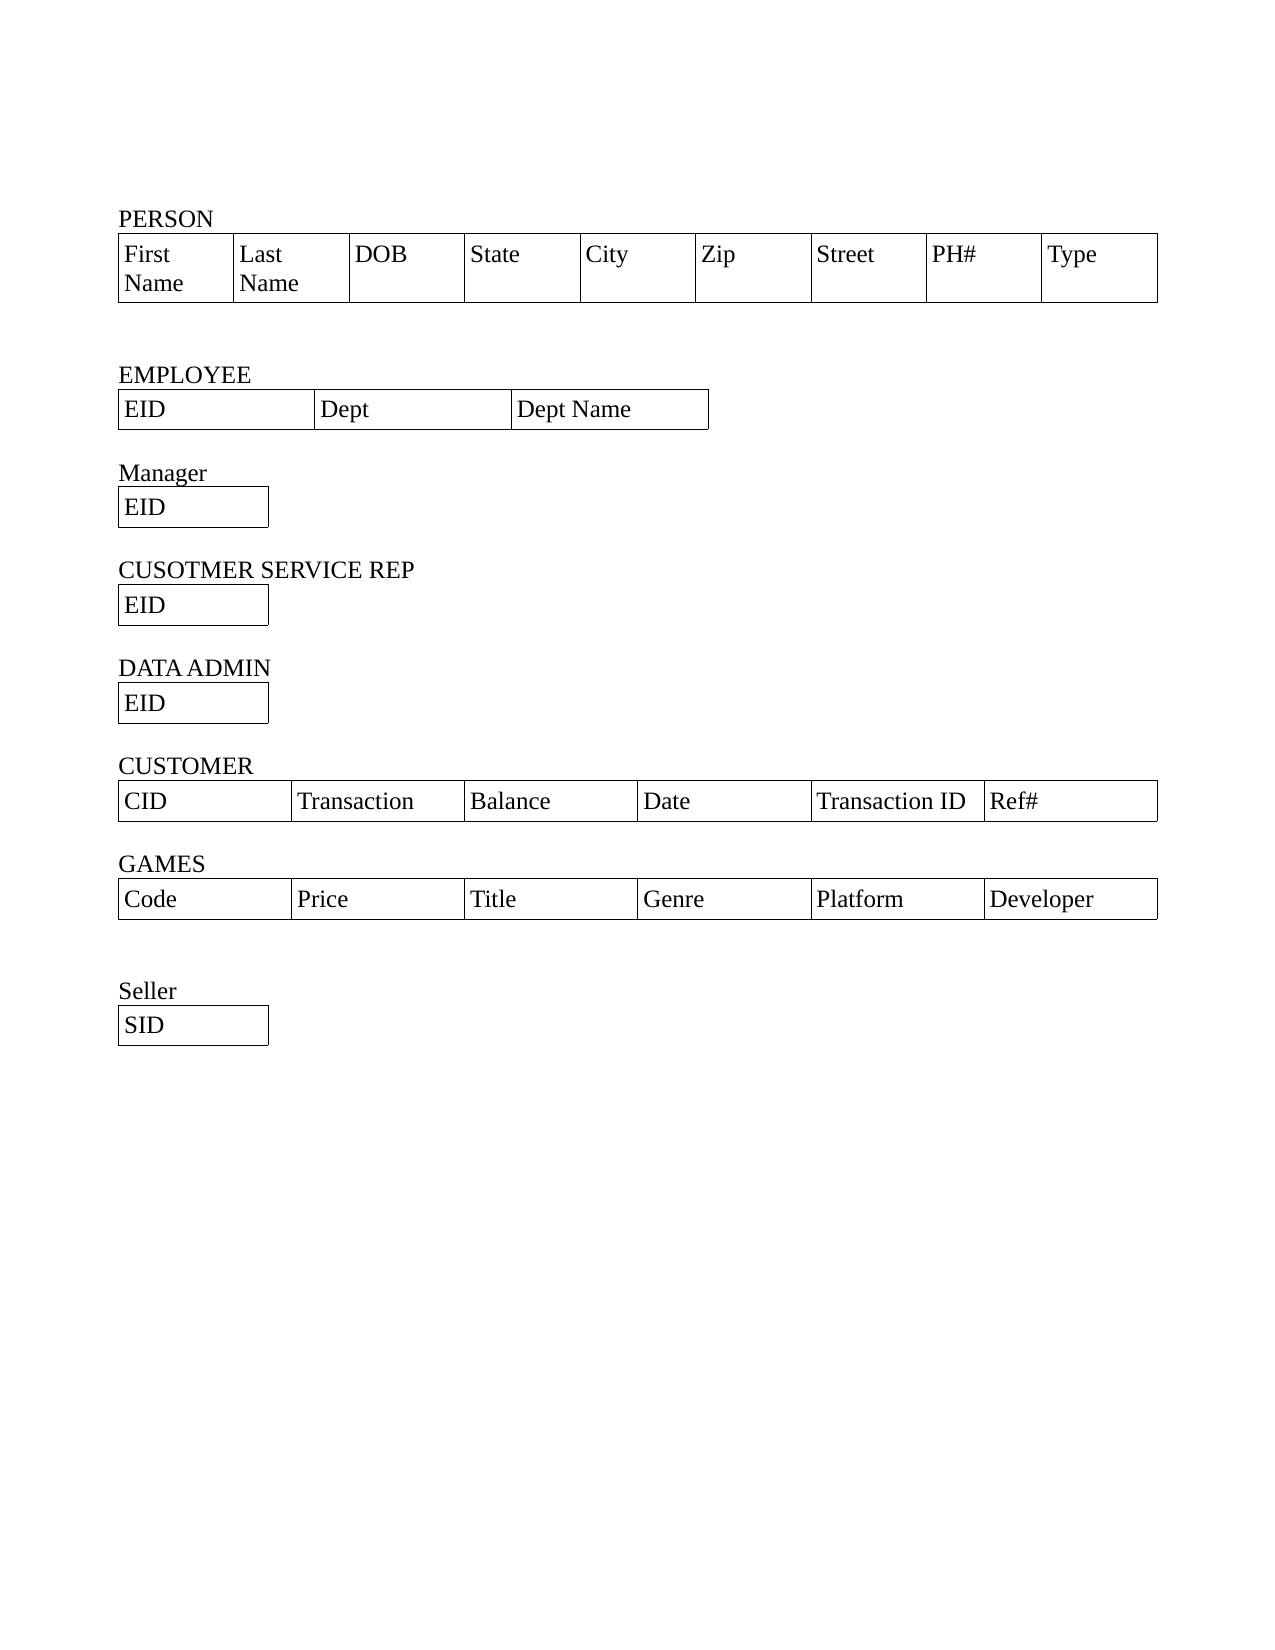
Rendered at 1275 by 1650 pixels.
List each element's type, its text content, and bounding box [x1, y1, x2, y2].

table_header First Name [119, 234, 233, 302]
table_header Last Name [234, 234, 349, 302]
table_header Title [465, 879, 637, 918]
table_header City [581, 234, 695, 302]
table_header EID [119, 585, 268, 625]
text Seller [118, 976, 1157, 1005]
table_header Type [1042, 234, 1157, 302]
table_header Ref# [985, 781, 1157, 821]
table_header Zip [696, 234, 811, 302]
text CUSTOMER [118, 751, 1157, 780]
table_header EID [119, 487, 268, 527]
table_header EID [119, 683, 268, 723]
text PERSON [118, 204, 1157, 233]
table_header Dept [315, 390, 511, 429]
table_header Platform [812, 879, 984, 918]
table_header Developer [985, 879, 1157, 918]
table_header SID [119, 1006, 268, 1045]
table_header Dept Name [512, 390, 708, 429]
text CUSOTMER SERVICE REP [118, 556, 1157, 584]
table_header Price [292, 879, 464, 918]
table_header CID [119, 781, 291, 821]
text GAMES [118, 849, 1157, 878]
text EMPLOYEE [118, 360, 1157, 388]
table_header Street [812, 234, 926, 302]
table_header Transaction [292, 781, 464, 821]
table_header Genre [638, 879, 811, 918]
table_header DOB [350, 234, 464, 302]
table_header PH# [927, 234, 1041, 302]
text DATA ADMIN [118, 653, 1157, 682]
table_header EID [119, 390, 314, 429]
table_header Transaction ID [812, 781, 984, 821]
text Manager [118, 458, 1157, 486]
table_header Code [119, 879, 291, 918]
table_header Date [638, 781, 811, 821]
table_header Balance [465, 781, 637, 821]
table_header State [465, 234, 580, 302]
